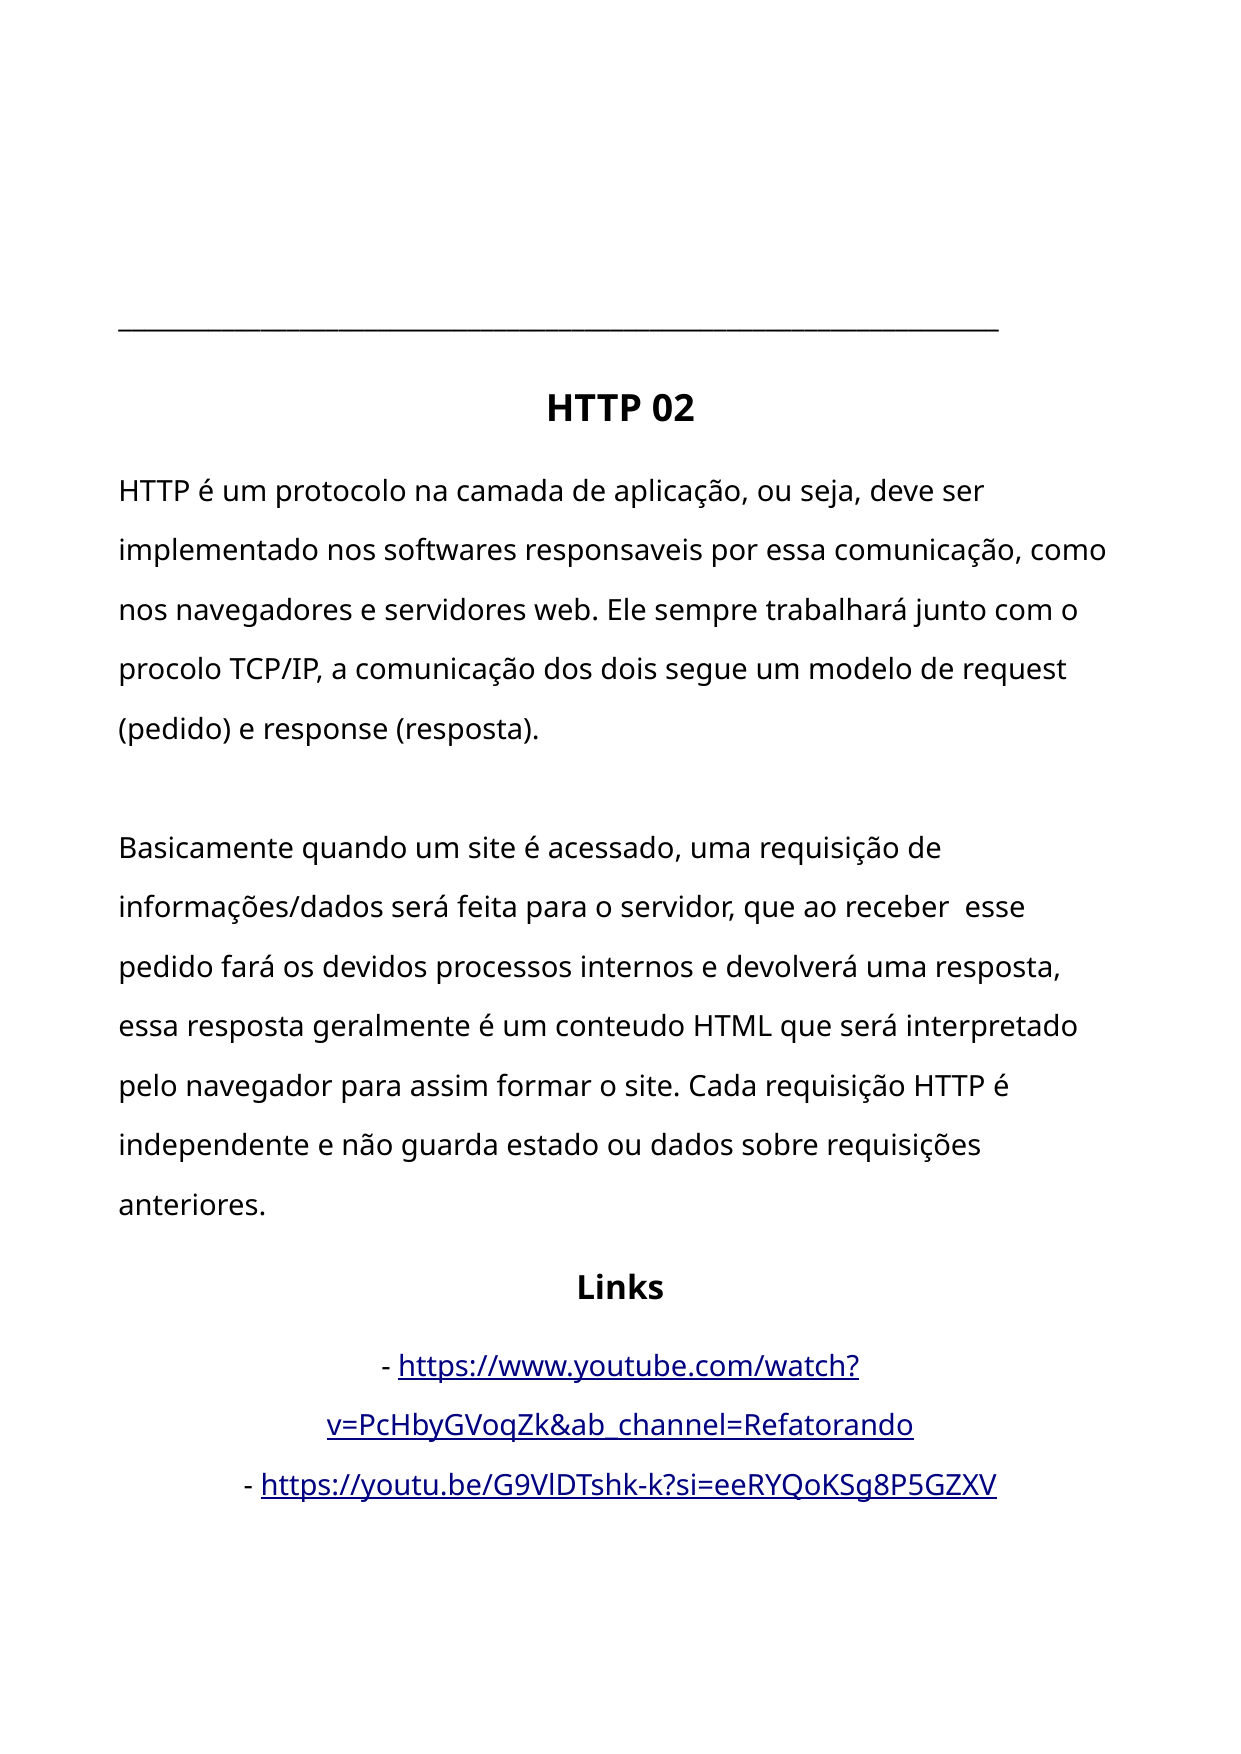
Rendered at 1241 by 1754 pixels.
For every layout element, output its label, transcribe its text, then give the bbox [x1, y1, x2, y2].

text - https://youtu.be/G9VlDTshk-k?si=eeRYQoKSg8P5GZXV [118, 1464, 1122, 1503]
text Basicamente quando um site é acessado, uma requisição de informações/dados será feita para o servidor, que ao receber esse pedido fará os devidos processos internos e devolverá uma resposta, essa resposta geralmente é um conteudo HTML que será interpretado pelo navegador para assim formar o site. Cada requisição HTTP é independente e não guarda estado ou dados sobre requisições anteriores. [118, 827, 1122, 1223]
subtitle HTTP 02 [118, 381, 1122, 432]
text - https://www.youtube.com/watch?v=PcHbyGVoqZk&ab_channel=Refatorando [118, 1345, 1122, 1444]
text ____________________________________________________________________ [118, 297, 1122, 336]
text HTTP é um protocolo na camada de aplicação, ou seja, deve ser implementado nos softwares responsaveis por essa comunicação, como nos navegadores e servidores web. Ele sempre trabalhará junto com o procolo TCP/IP, a comunicação dos dois segue um modelo de request (pedido) e response (resposta). [118, 470, 1122, 748]
subtitle Links [118, 1264, 1122, 1309]
